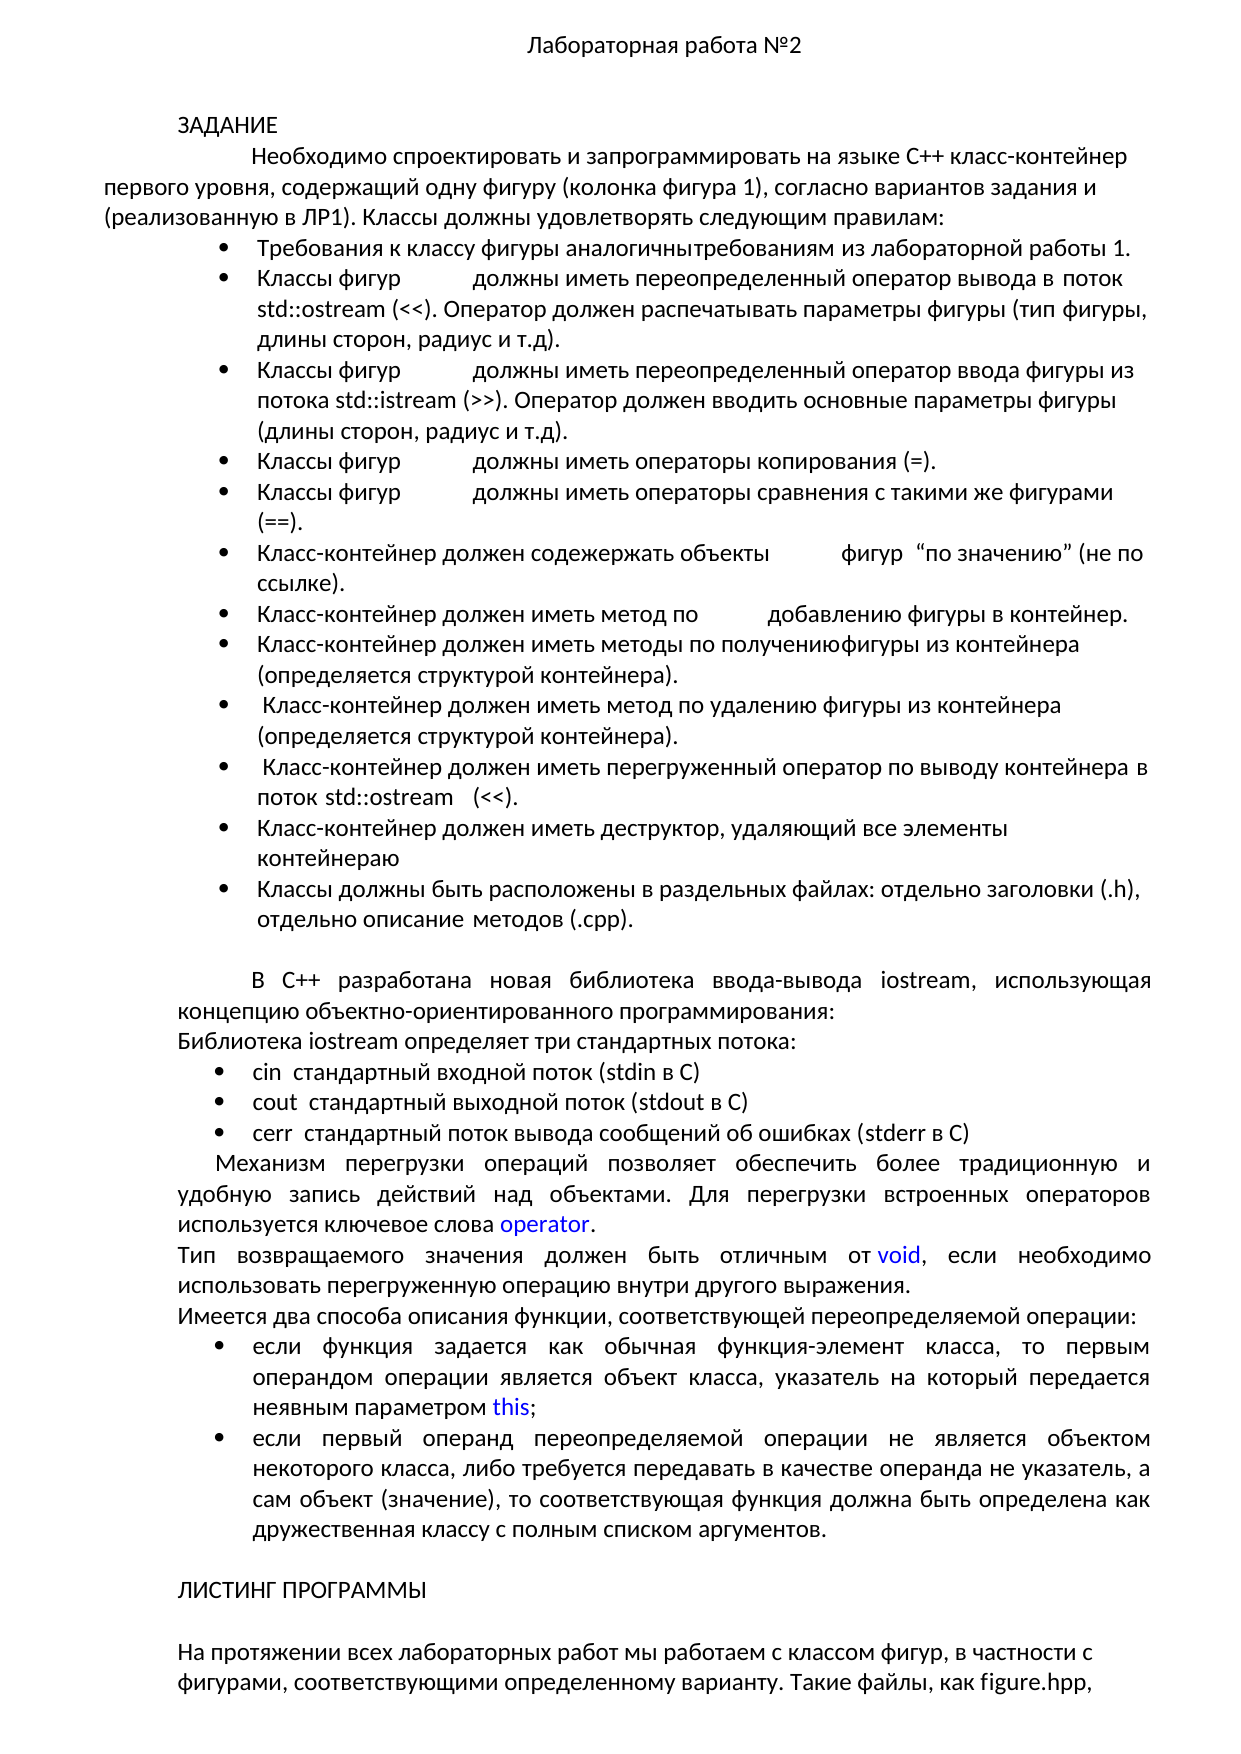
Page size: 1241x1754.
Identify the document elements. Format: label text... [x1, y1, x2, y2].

list сout стандартный выходной поток (stdout в С) [215, 1086, 1152, 1117]
text Библиотека iostream определяет три стандартных потока: [177, 1025, 1152, 1056]
list Классы фигур должны иметь операторы сравнения с такими же фигурами (==). [219, 476, 1152, 537]
list Классы фигур должны иметь операторы копирования (=). [219, 445, 1152, 476]
list cerr стандартный поток вывода сообщений об ошибках (stderr в С) [215, 1117, 1152, 1147]
text На протяжении всех лабораторных работ мы работаем с классом фигур, в частности с фигурами, соответствующими определенному варианту. Такие файлы, как figure.hpp, [177, 1636, 1152, 1697]
text Необходимо спроектировать и запрограммировать на языке C++ класс-контейнер первого уровня, содержащий одну фигуру (колонка фигура 1), согласно вариантов задания и (реализованную в ЛР1). Классы должны удовлетворять следующим правилам: [103, 140, 1152, 232]
text Механизм перегрузки операций позволяет обеспечить более традиционную и удобную запись действий над объектами. Для перегрузки встроенных операторов используется ключевое слова operator. [177, 1147, 1152, 1239]
text ЗАДАНИЕ [103, 110, 1152, 140]
list Класс-контейнер должен иметь деструктор, удаляющий все элементы контейнераю [219, 812, 1152, 873]
list Классы фигур должны иметь переопределенный оператор ввода фигуры из потока std::istream (>>). Оператор должен вводить основные параметры фигуры (длины сторон, радиус и т.д). [219, 354, 1152, 445]
list Класс-контейнер должен иметь метод по удалению фигуры из контейнера (определяется структурой контейнера). [219, 689, 1152, 751]
list Требования к классу фигуры аналогичны требованиям из лабораторной работы 1. [219, 232, 1152, 262]
text ЛИСТИНГ ПРОГРАММЫ [177, 1575, 1152, 1605]
list Класс-контейнер должен иметь перегруженный оператор по выводу контейнера в поток std::ostream (<<). [219, 751, 1152, 812]
list если первый операнд переопределяемой операции не является объектом некоторого класса, либо требуется передавать в качестве операнда не указатель, а сам объект (значение), то соответствующая функция должна быть определена как дружественная классу с полным списком аргументов. [215, 1422, 1152, 1544]
list Класс-контейнер должен содежержать объекты фигур “по значению” (не по ссылке). [219, 537, 1152, 598]
list Классы должны быть расположены в раздельных файлах: отдельно заголовки (.h), отдельно описание методов (.cpp). [219, 873, 1152, 934]
text Лабораторная работа №2 [177, 29, 1152, 60]
text Имеется два способа описания функции, соответствующей переопределяемой операции: [177, 1300, 1152, 1331]
list Класс-контейнер должен иметь метод по добавлению фигуры в контейнер. [219, 598, 1152, 628]
list Класс-контейнер должен иметь методы по получению фигуры из контейнера (определяется структурой контейнера). [219, 628, 1152, 689]
list cin стандартный входной поток (stdin в С) [215, 1056, 1152, 1086]
text Тип возвращаемого значения должен быть отличным от void, если необходимо использовать перегруженную операцию внутри другого выражения. [177, 1239, 1152, 1300]
list если функция задается как обычная функция-элемент класса, то первым операндом операции является объект класса, указатель на который передается неявным параметром this; [215, 1331, 1152, 1422]
list Классы фигур должны иметь переопределенный оператор вывода в поток std::ostream (<<). Оператор должен распечатывать параметры фигуры (тип фигуры, длины сторон, радиус и т.д). [219, 262, 1152, 354]
text В С++ разработана новая библиотека ввода-вывода iostream, использующая концепцию объектно-ориентированного программирования: [177, 964, 1152, 1025]
